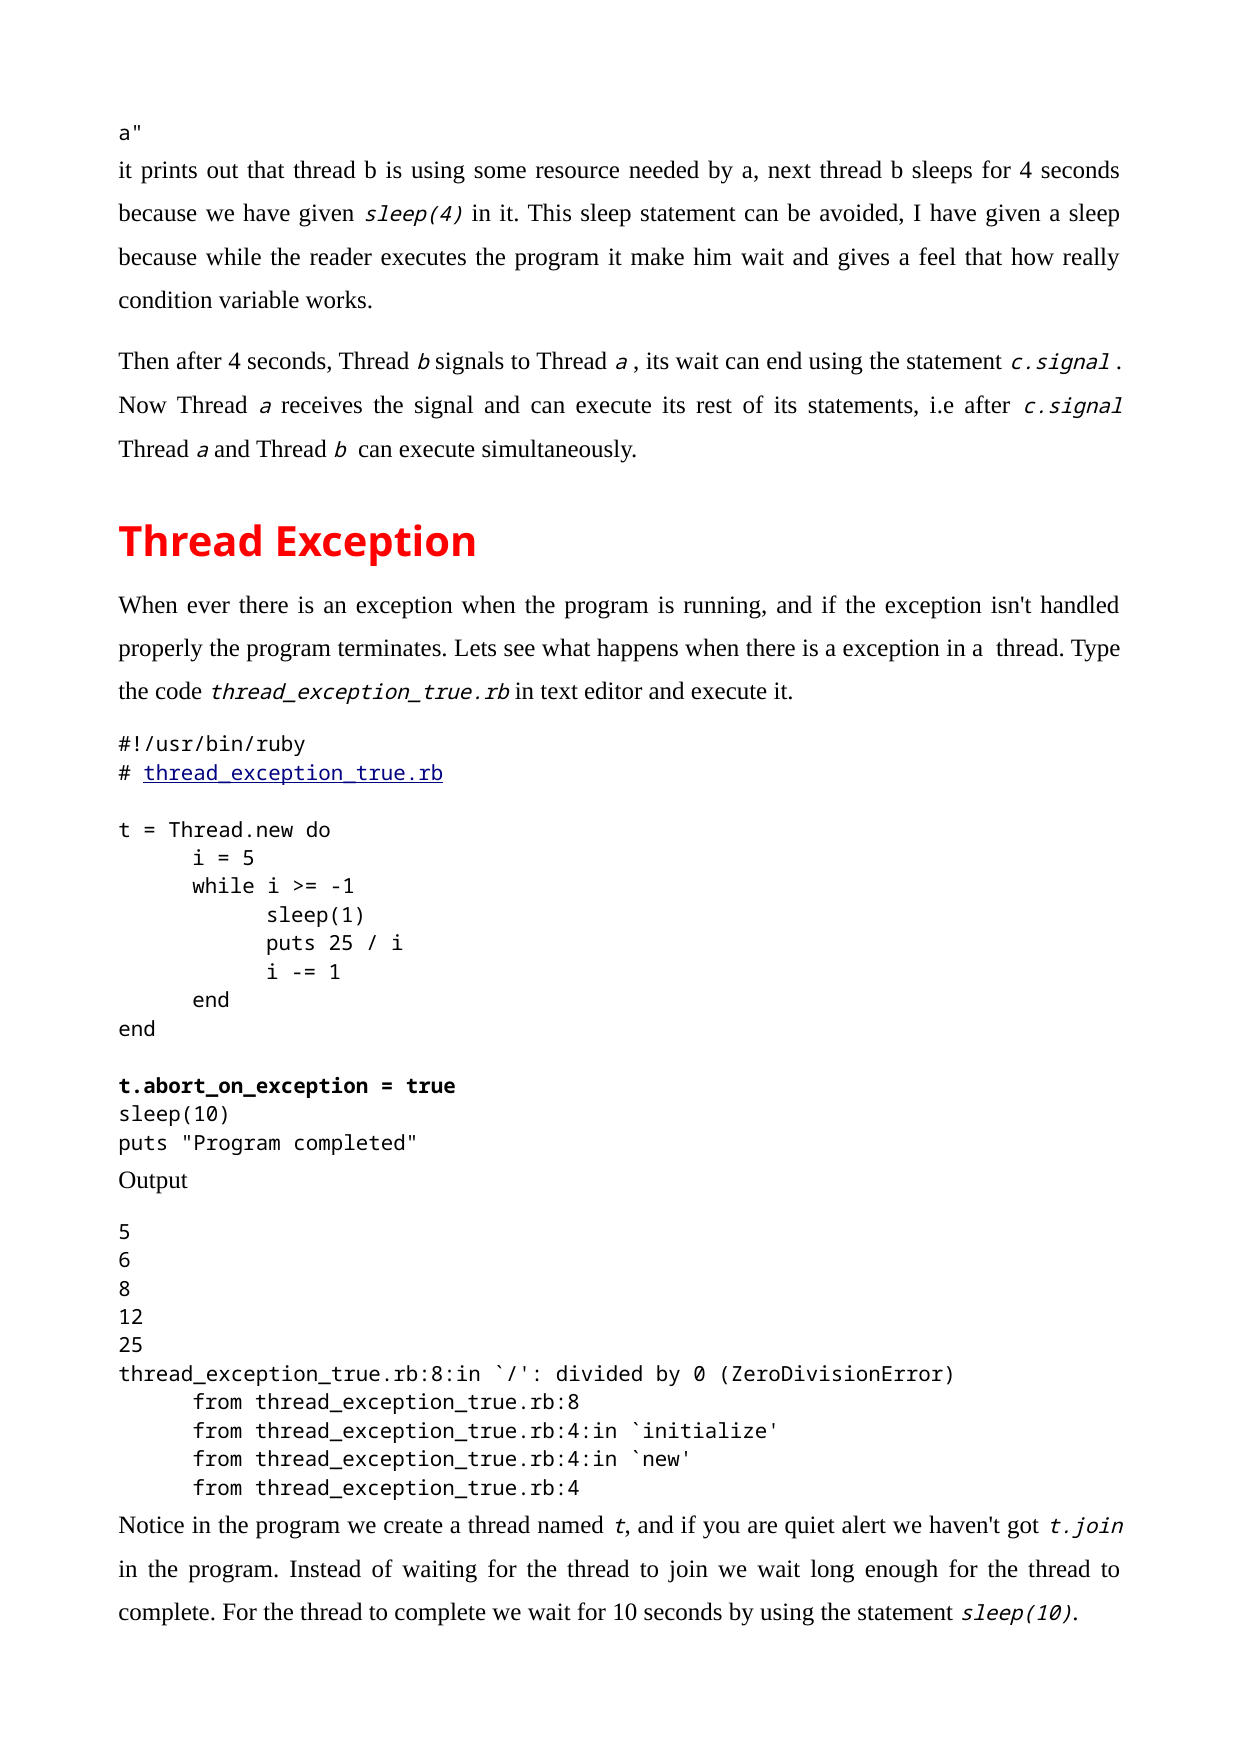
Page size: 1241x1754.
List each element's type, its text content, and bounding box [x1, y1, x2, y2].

text puts "Program completed" [118, 1128, 1122, 1156]
text from thread_exception_true.rb:8 [118, 1387, 1122, 1416]
text from thread_exception_true.rb:4 [118, 1473, 1122, 1501]
text end [118, 1014, 1122, 1042]
text 5 [118, 1217, 1122, 1245]
text Output [118, 1165, 1122, 1194]
subtitle Thread Exception [118, 512, 1122, 569]
text # thread_exception_true.rb [118, 758, 1122, 786]
text end [118, 985, 1122, 1014]
text 6 [118, 1245, 1122, 1274]
text #!/usr/bin/ruby [118, 729, 1122, 758]
text from thread_exception_true.rb:4:in `initialize' [118, 1416, 1122, 1444]
text 8 [118, 1274, 1122, 1302]
text from thread_exception_true.rb:4:in `new' [118, 1444, 1122, 1473]
text thread_exception_true.rb:8:in `/': divided by 0 (ZeroDivisionError) [118, 1359, 1122, 1387]
text a" [118, 118, 1122, 147]
text i -= 1 [118, 957, 1122, 985]
text it prints out that thread b is using some resource needed by a, next thread b sleeps for 4 seconds because we have given sleep(4) in it. This sleep statement can be avoided, I have given a sleep because while the reader executes the program it make him wait and gives a feel that how really condition variable works. [118, 155, 1122, 314]
text sleep(1) [118, 900, 1122, 928]
text sleep(10) [118, 1099, 1122, 1128]
text i = 5 [118, 843, 1122, 872]
text 12 [118, 1302, 1122, 1331]
text 25 [118, 1331, 1122, 1359]
text When ever there is an exception when the program is running, and if the exception isn't handled properly the program terminates. Lets see what happens when there is a exception in a thread. Type the code thread_exception_true.rb in text editor and execute it. [118, 590, 1122, 706]
text puts 25 / i [118, 928, 1122, 957]
text Notice in the program we create a thread named t, and if you are quiet alert we haven't got t.join in the program. Instead of waiting for the thread to join we wait long enough for the thread to complete. For the thread to complete we wait for 10 seconds by using the statement sleep(10). [118, 1510, 1122, 1627]
text Then after 4 seconds, Thread b signals to Thread a , its wait can end using the statement c.signal . Now Thread a receives the signal and can execute its rest of its statements, i.e after c.signal Thread a and Thread b can execute simultaneously. [118, 346, 1122, 463]
text while i >= -1 [118, 872, 1122, 900]
text t.abort_on_exception = true [118, 1071, 1122, 1099]
text t = Thread.new do [118, 815, 1122, 843]
